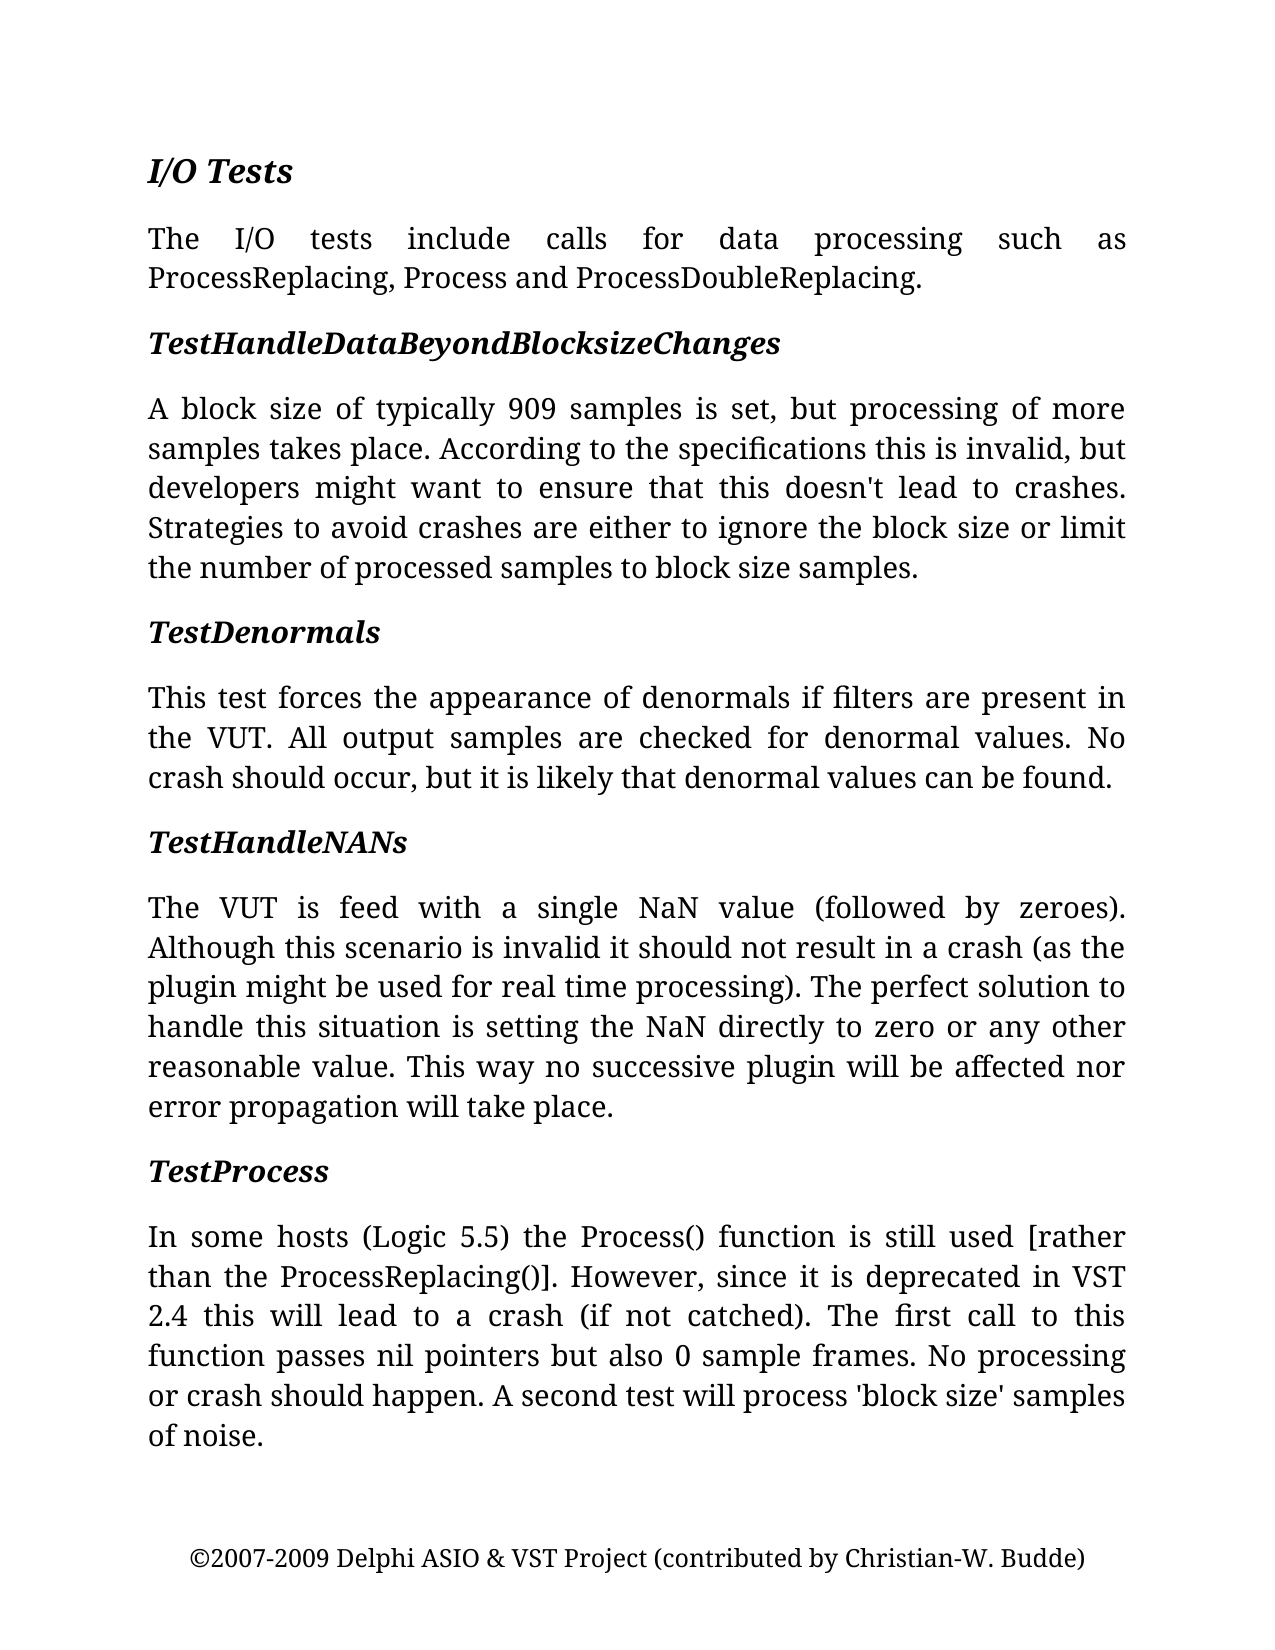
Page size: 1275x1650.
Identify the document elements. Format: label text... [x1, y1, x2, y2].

text The VUT is feed with a single NaN value (followed by zeroes). Although this scenario is invalid it should not result in a crash (as the plugin might be used for real time processing). The perfect solution to handle this situation is setting the NaN directly to zero or any other reasonable value. This way no successive plugin will be affected nor error propagation will take place. [148, 887, 1127, 1126]
subtitle TestHandleDataBeyondBlocksizeChanges [148, 322, 1127, 363]
text In some hosts (Logic 5.5) the Process() function is still used [rather than the ProcessReplacing()]. However, since it is deprecated in VST 2.4 this will lead to a crash (if not catched). The first call to this function passes nil pointers but also 0 sample frames. No processing or crash should happen. A second test will process 'block size' samples of noise. [148, 1216, 1127, 1454]
subtitle TestDenormals [148, 612, 1127, 652]
text A block size of typically 909 samples is set, but processing of more samples takes place. According to the specifications this is invalid, but developers might want to ensure that this doesn't lead to crashes. Strategies to avoid crashes are either to ignore the block size or limit the number of processed samples to block size samples. [148, 388, 1127, 587]
text The I/O tests include calls for data processing such as ProcessReplacing, Process and ProcessDoubleReplacing. [148, 218, 1127, 297]
subtitle I/O Tests [148, 148, 1127, 193]
subtitle TestProcess [148, 1151, 1127, 1191]
subtitle TestHandleNANs [148, 822, 1127, 862]
text This test forces the appearance of denormals if filters are present in the VUT. All output samples are checked for denormal values. No crash should occur, but it is likely that denormal values can be found. [148, 677, 1127, 797]
